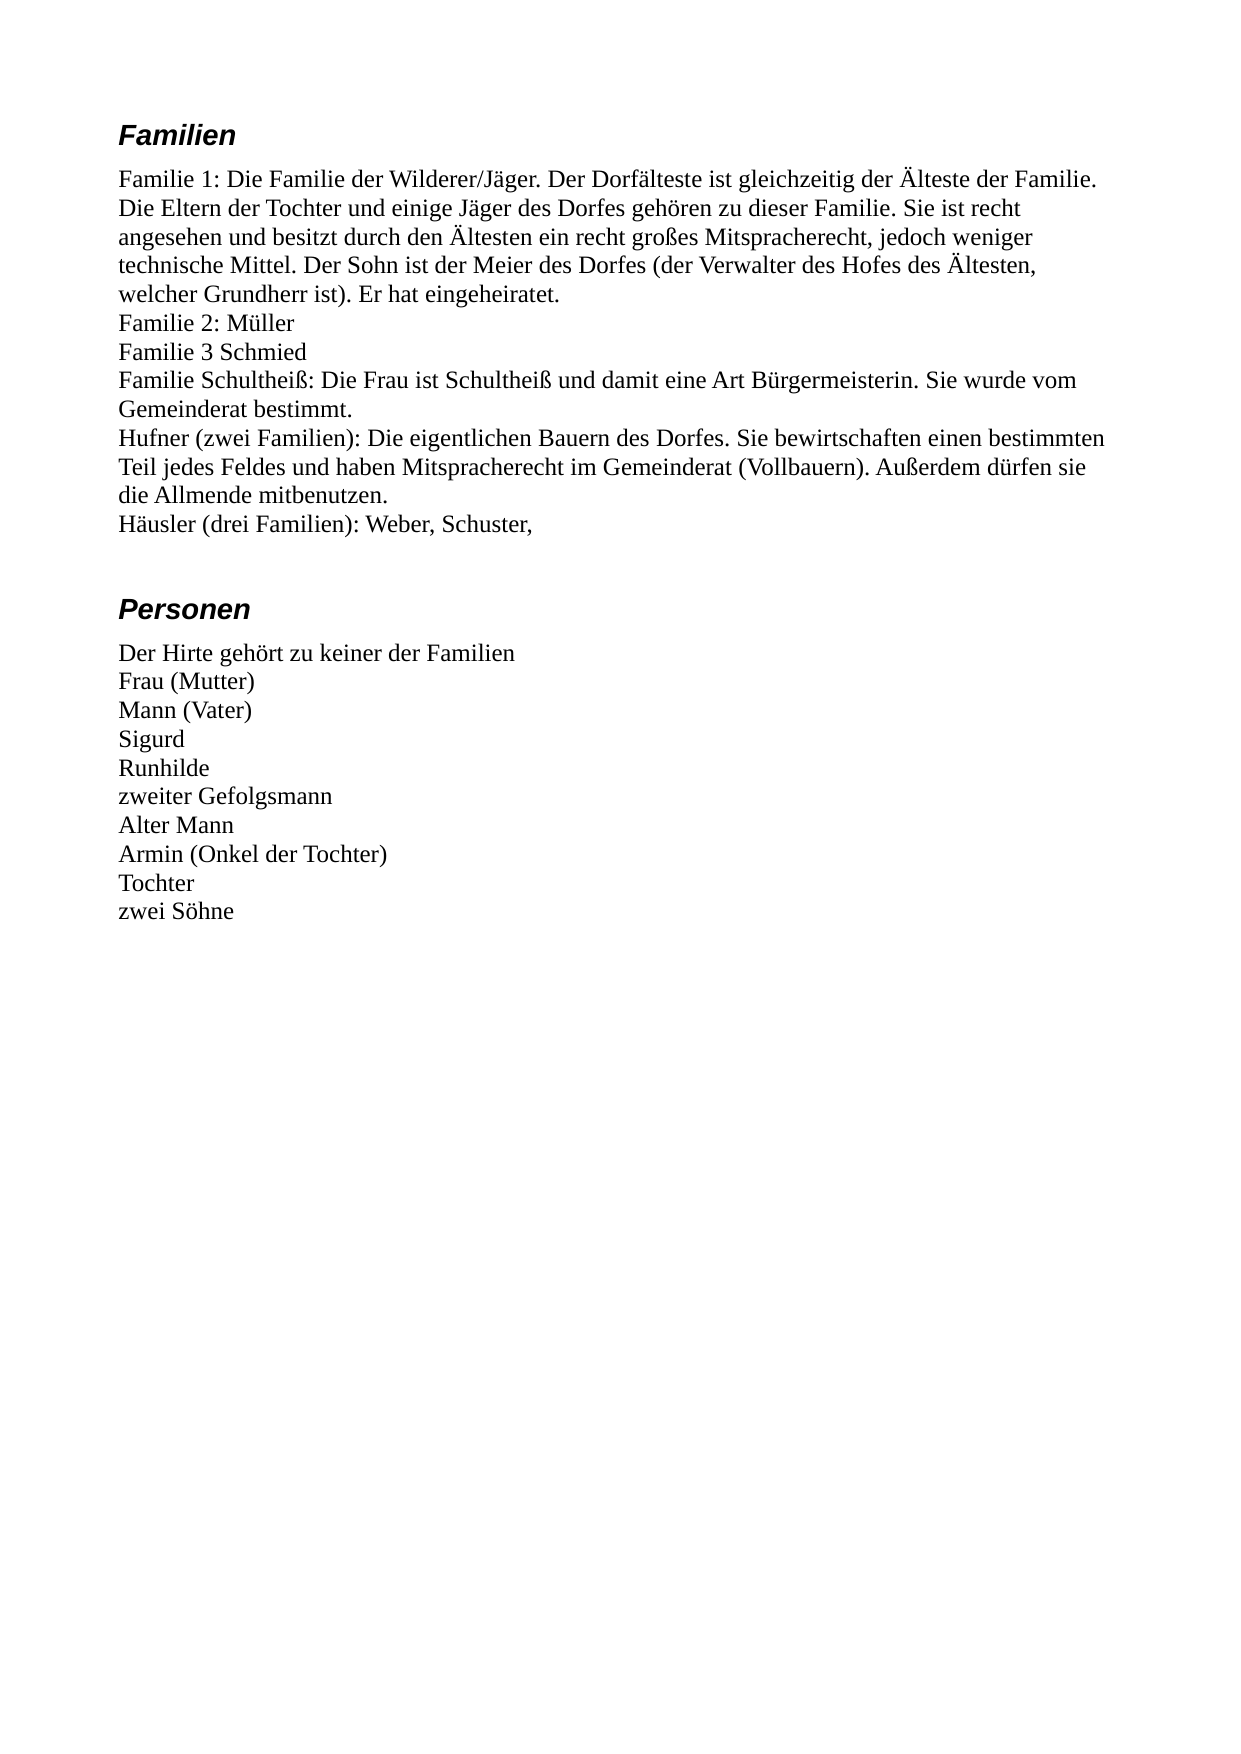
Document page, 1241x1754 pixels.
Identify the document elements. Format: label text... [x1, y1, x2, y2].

text Hufner (zwei Familien): Die eigentlichen Bauern des Dorfes. Sie bewirtschaften einen bestimmten Teil jedes Feldes und haben Mitspracherecht im Gemeinderat (Vollbauern). Außerdem dürfen sie die Allmende mitbenutzen. [118, 423, 1122, 509]
subtitle Familien [118, 118, 1122, 152]
text Alter Mann [118, 810, 1122, 839]
text Tochter [118, 868, 1122, 896]
text Familie 2: Müller [118, 308, 1122, 337]
text Sigurd [118, 724, 1122, 753]
text Häusler (drei Familien): Weber, Schuster, [118, 509, 1122, 538]
text Mann (Vater) [118, 695, 1122, 724]
text Frau (Mutter) [118, 666, 1122, 695]
text Familie 3 Schmied [118, 337, 1122, 365]
subtitle Personen [118, 592, 1122, 625]
text Familie Schultheiß: Die Frau ist Schultheiß und damit eine Art Bürgermeisterin. Sie wurde vom Gemeinderat bestimmt. [118, 365, 1122, 423]
text zweiter Gefolgsmann [118, 781, 1122, 810]
text zwei Söhne [118, 896, 1122, 925]
text Runhilde [118, 753, 1122, 781]
text Armin (Onkel der Tochter) [118, 839, 1122, 868]
text Der Hirte gehört zu keiner der Familien [118, 638, 1122, 666]
text Familie 1: Die Familie der Wilderer/Jäger. Der Dorfälteste ist gleichzeitig der Älteste der Familie. Die Eltern der Tochter und einige Jäger des Dorfes gehören zu dieser Familie. Sie ist recht angesehen und besitzt durch den Ältesten ein recht großes Mitspracherecht, jedoch weniger technische Mittel. Der Sohn ist der Meier des Dorfes (der Verwalter des Hofes des Ältesten, welcher Grundherr ist). Er hat eingeheiratet. [118, 164, 1122, 308]
